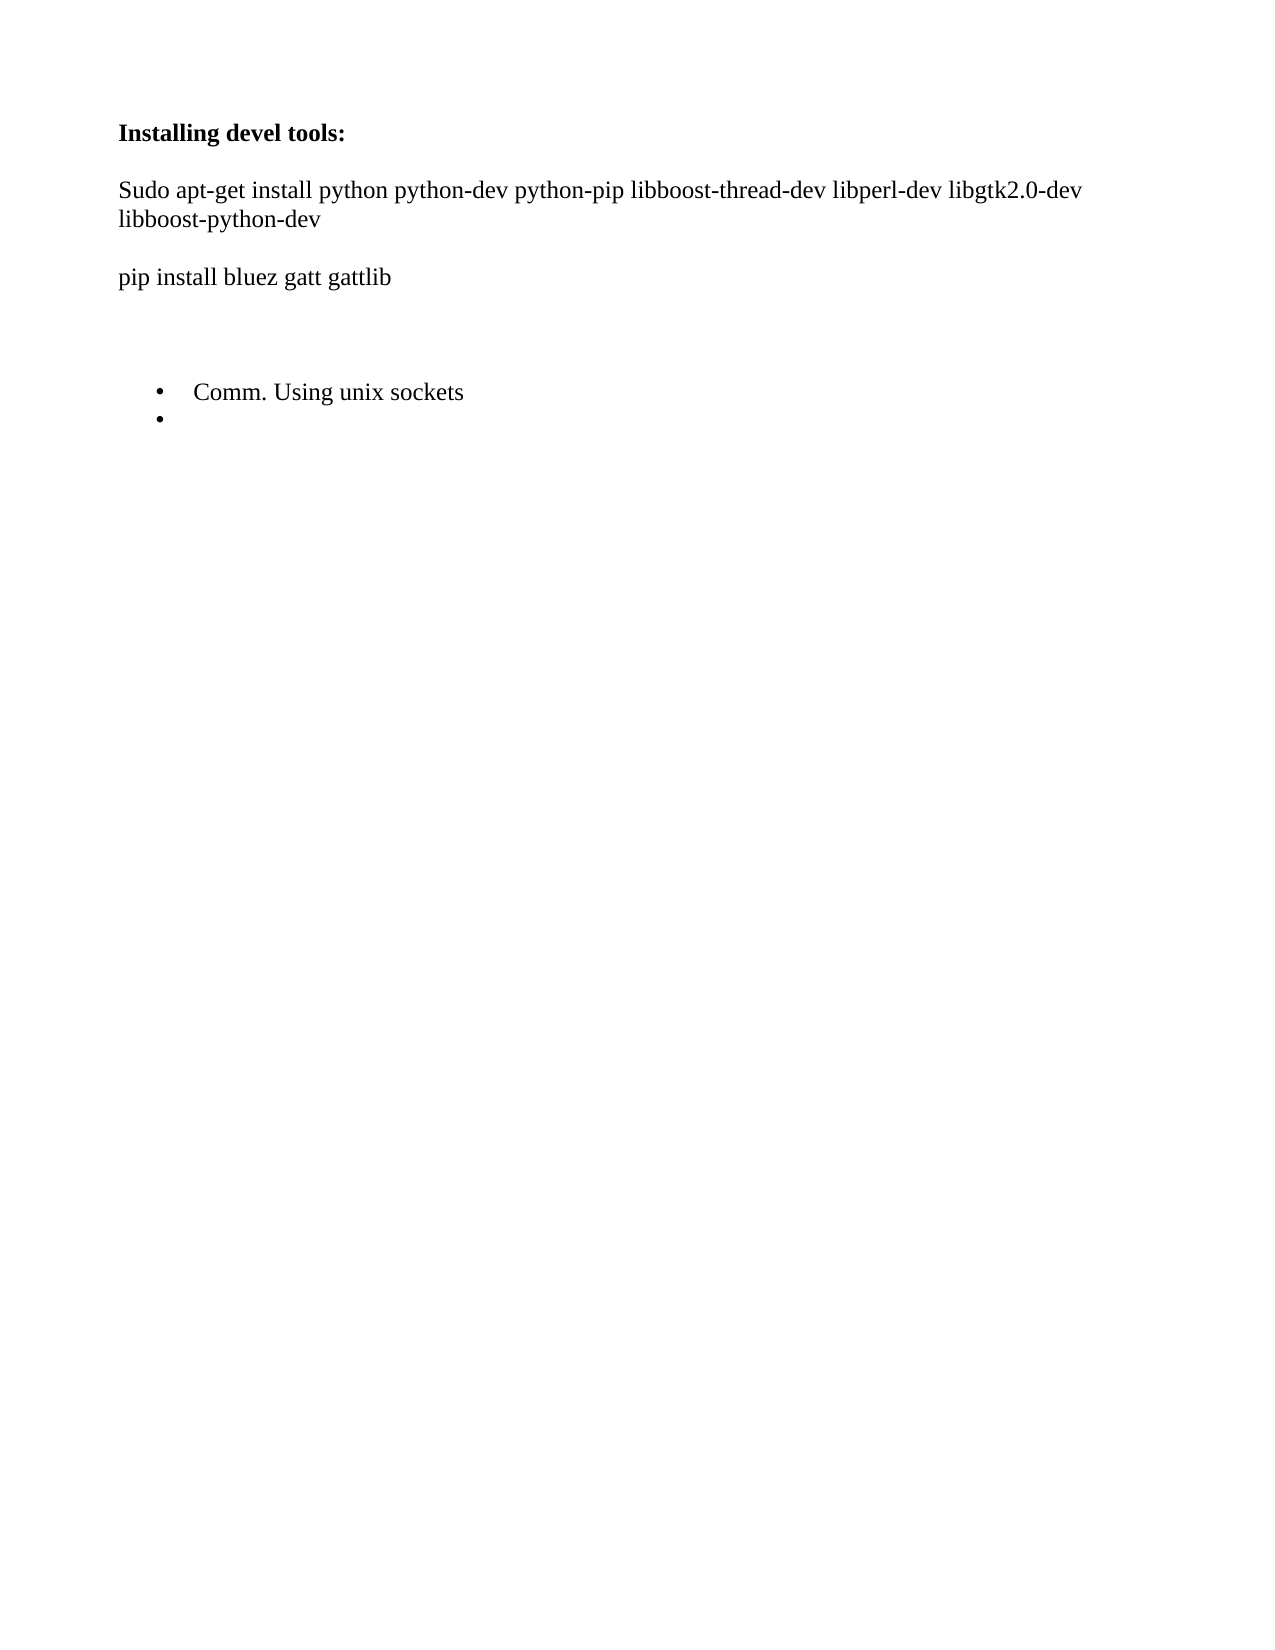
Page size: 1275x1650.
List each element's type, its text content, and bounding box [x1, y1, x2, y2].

text Sudo apt-get install python python-dev python-pip libboost-thread-dev libperl-dev libgtk2.0-dev libboost-python-dev [118, 176, 1157, 233]
text Installing devel tools: [118, 118, 1157, 147]
list Comm. Using unix sockets [156, 377, 1157, 406]
text pip install bluez gatt gattlib [118, 262, 1157, 291]
